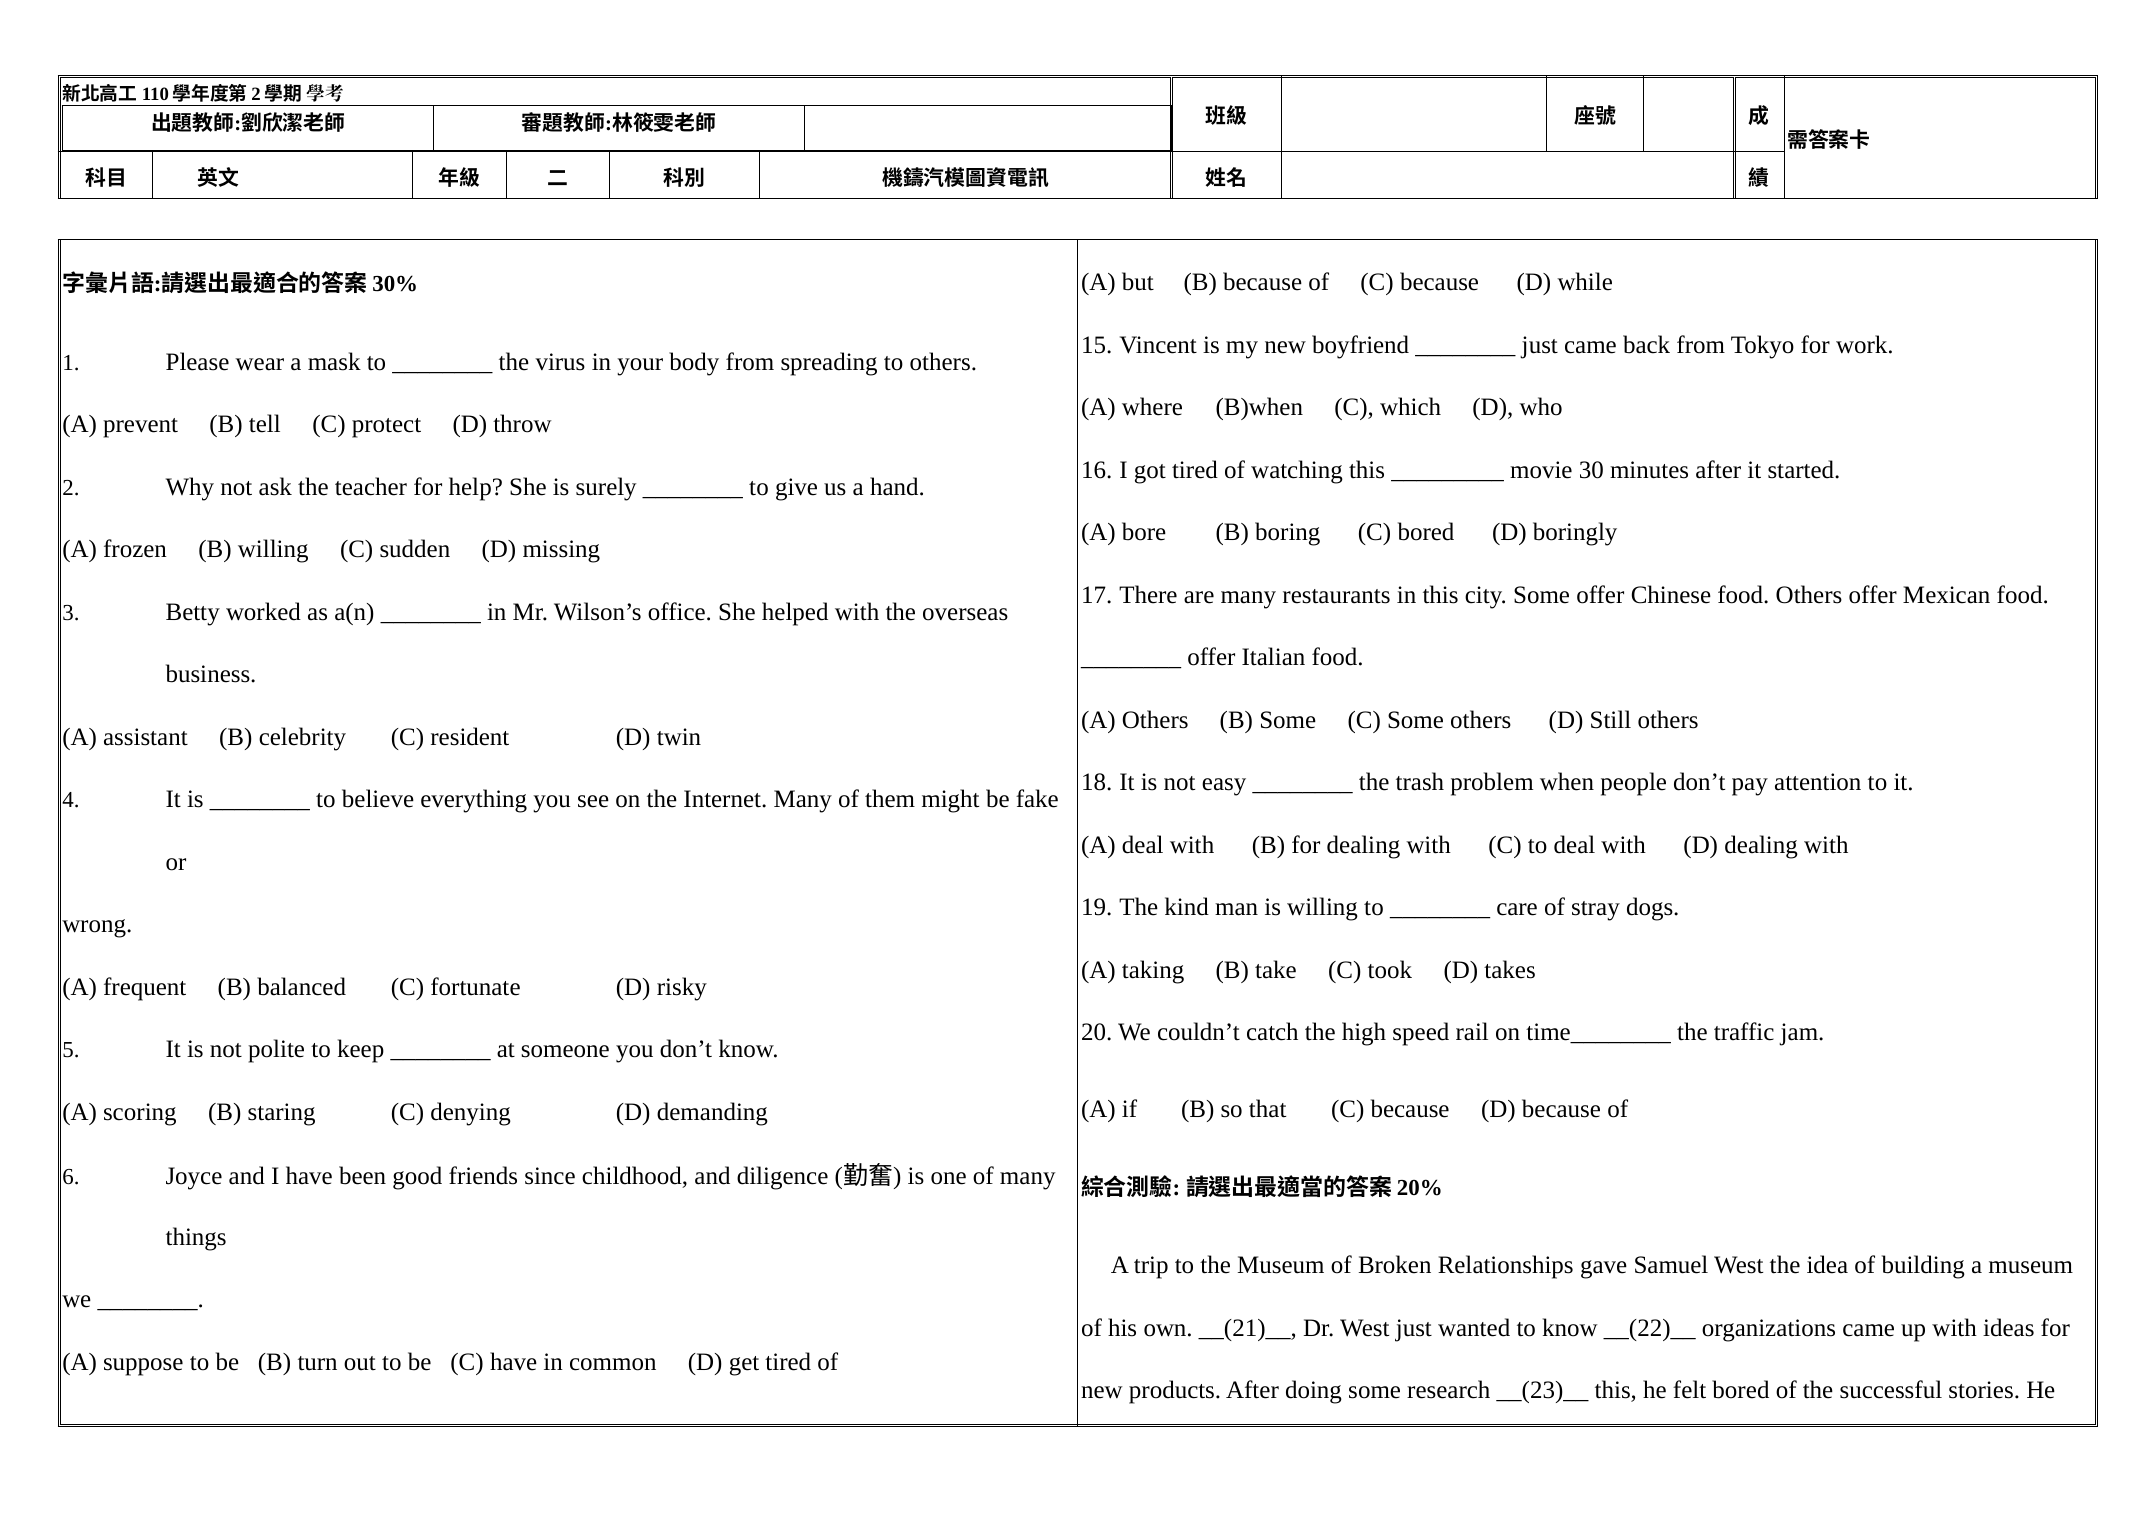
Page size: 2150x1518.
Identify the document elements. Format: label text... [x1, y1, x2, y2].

table_header (A) but (B) because of (C) because (D) while 15. Vincent is my new boyfriend ________ just came back from Tokyo for work. (A) where (B)when (C), which (D), who 16. I got tired of watching this _________ movie 30 minutes after it started. (A) bore (B) boring (C) bored (D) boringly 17. There are many restaurants in this city. Some offer Chinese food. Others offer Mexican food. ________ offer Italian food. (A) Others (B) Some (C) Some others (D) Still others 18. It is not easy ________ the trash problem when people don’t pay attention to it. (A) deal with (B) for dealing with (C) to deal with (D) dealing with 19. The kind man is willing to ________ care of stray dogs. (A) taking (B) take (C) took (D) takes 20. We couldn’t catch the high speed rail on time________ the traffic jam. (A) if (B) so that (C) because (D) because of 綜合測驗: 請選出最適當的答案20% A trip to the Museum of Broken Relationships gave Samuel West the idea of building a museum of his own. __(21)__, Dr. West just wanted to know __(22)__ organizations came up with ideas for new products. After doing some research __(23)__ this, he felt bored of the successful stories. He [1078, 240, 2095, 1423]
table_header 字彙片語:請選出最適合的答案30% Please wear a mask to ________ the virus in your body from spreading to others. (A) prevent (B) tell (C) protect (D) throw Why not ask the teacher for help? She is surely ________ to give us a hand. (A) frozen (B) willing (C) sudden (D) missing Betty worked as a(n) ________ in Mr. Wilson’s office. She helped with the overseas business. (A) assistant (B) celebrity (C) resident (D) twin It is ________ to believe everything you see on the Internet. Many of them might be fake or wrong. (A) frequent (B) balanced (C) fortunate (D) risky It is not polite to keep ________ at someone you don’t know. (A) scoring (B) staring (C) denying (D) demanding Joyce and I have been good friends since childhood, and diligence (勤奮) is one of many things we ________. (A) suppose to be (B) turn out to be (C) have in common (D) get tired of Pass me the salt, if you please. This dish has no ________. (A) strategy (B) flavor (C) ingredient (D) favor Linda was praised for dealing with ________ calmly. (A) crisis (B) stadiums (C) nostrils (D) marathons Due to the new law, most of the civil servants will ________ from their work after they are 65 years old. (A) retire (B) last (C) contain (D) digest Tracy left home ________ because she was late for work. (A) for instance (B) in total (C) more or less (D) in a hurry 文法選擇: 請選出最適合的答案30% I have three cats. One is white, _________ is yellow, and the other is black. (A) two (B) another (C) other (D) other one I just moved here a few days ago, so I don’t know ________ to buy fruit in this town. (A) where (B) when (C) how (D) what Lisa became ________ after she went shopping. (A) happy (B) happily (C) the happy (D) happiness The movie star left early________ he had a magazine interview at 2 p.m. there was relieved. 26. (A) in (B) with (C) by (D) over 27. (A) by accident (B) on purpose (C) on time (D) by incident 28. (A) the best (B) the worst (C) better and better (D) worse and worse 29. (A) to taking (B) take (C) took (D) taken 30. (A) was surviving (B) will survive (C) was survived (D) survived 閱讀測驗: 請選出最適合的答案20% Over the past few decades, food producers have had lots of trouble supplying food fast enough to feed every person on the planet. But what really boggles the mind is people in rich nations are wasting more food than ever before. If you don’t want to be one of them, here are some tips on how you can stop wasting food and help save the Earth. You can begin with making a shopping list and only buying the things that you really need. These days, a lot of food becomes rotten in refrigerators before it is even cooked. When cooking, you should serve smaller amounts of food to avoid creating waste. People’s eyes are bigger than their stomachs, and if they are really hungry, they can always come back for more. Finally, instead of throwing away leftovers, you could keep them and use them to make another dish tomorrow. If we all make a few minor changes to our eating and shopping habits, it will make a major impact on the amount of waste we produce. 31. What is the passage mainly about? (A) Some tips about how to cook delicious dishes in our kitchen. (B) Some tips about how to make a shopping list to help save the Earth. (C) Some tips about how to avoid wasting food on Earth. (D) Some tips about how to develop good shopping habits. 32. What does “impact” mean in the final paragraph? (A) change. (B) influence. (C) reduction. (D) difference. 33. Which of the following is FALSE according to the passage? (A) You should make a shopping list and only buy things in need. (B) To avoid food waste, you should cook smaller amount of food. (C) People in some rich nations waste more food than before. (D) It’s better to buy a smaller refrigerator to keep smaller amount of food. [61, 240, 1077, 1423]
